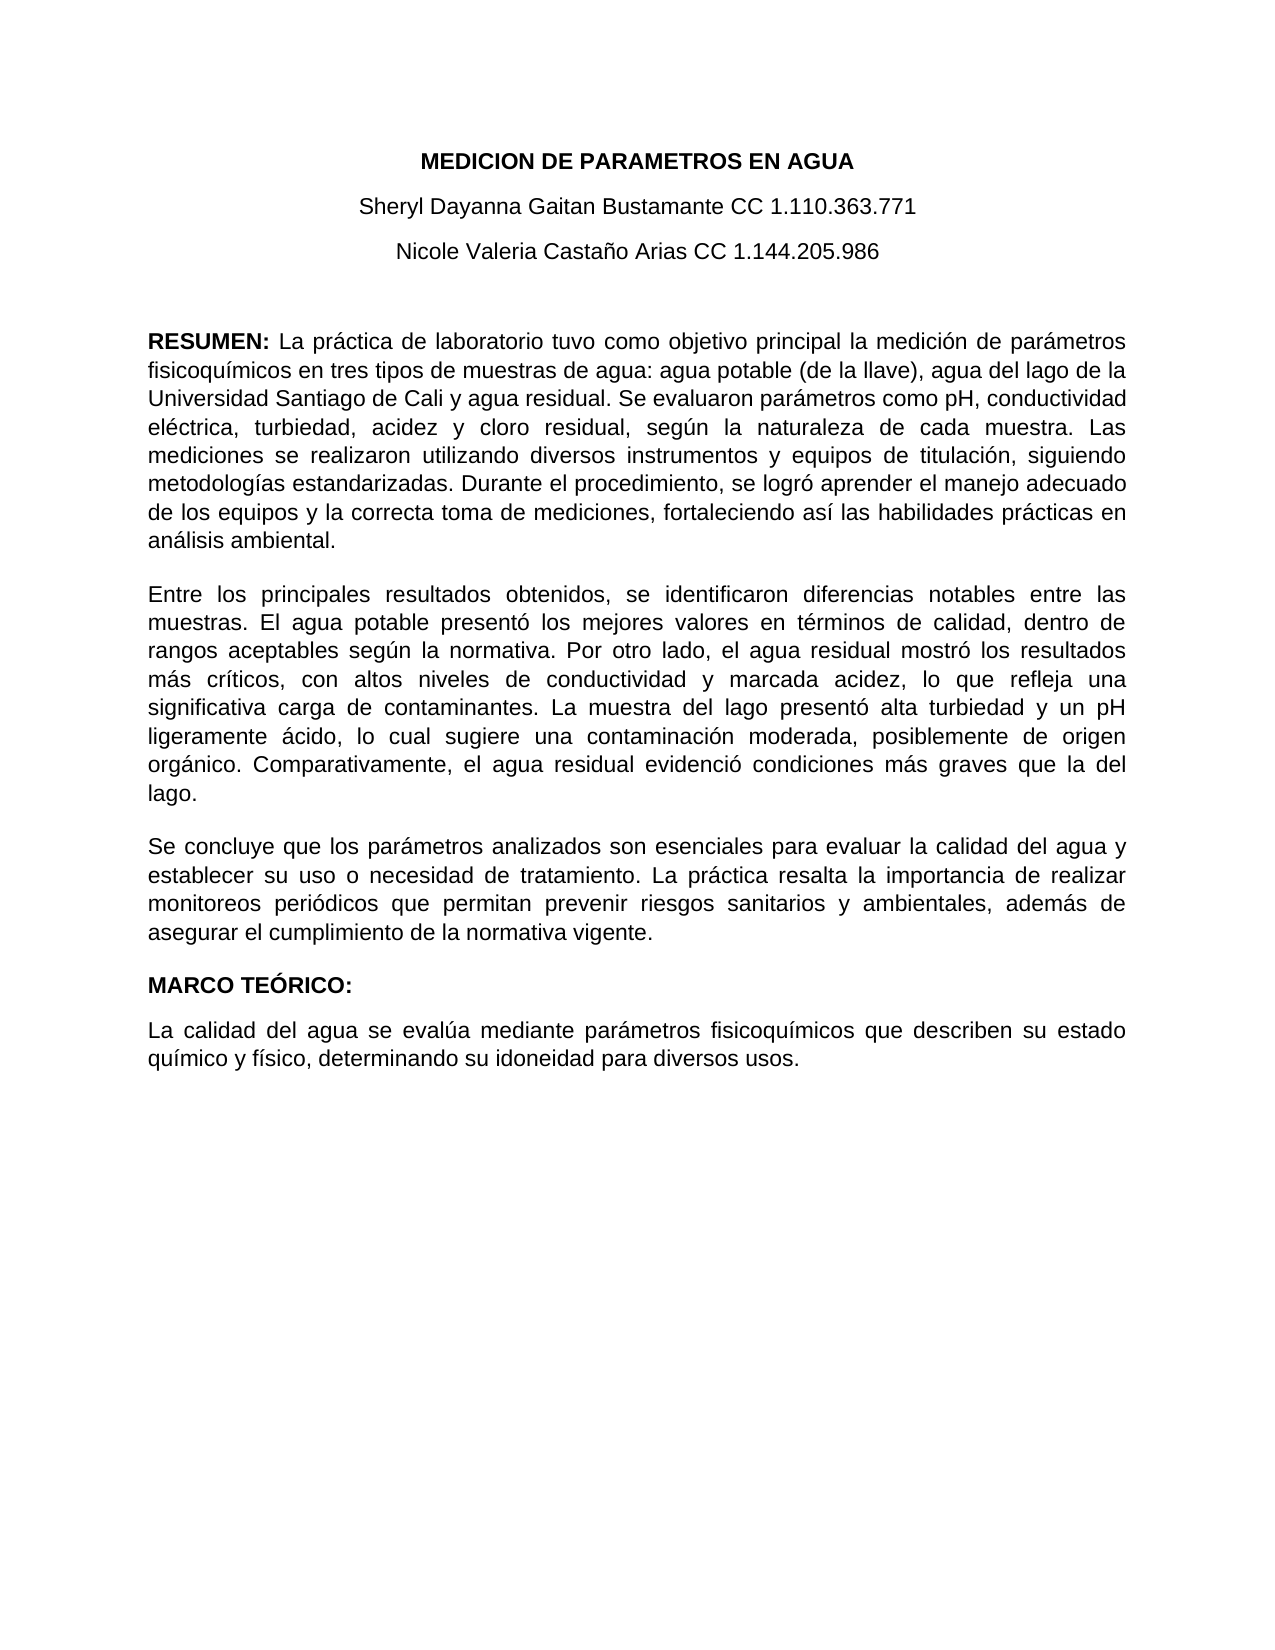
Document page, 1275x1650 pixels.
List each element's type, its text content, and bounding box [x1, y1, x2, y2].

text La calidad del agua se evalúa mediante parámetros fisicoquímicos que describen su estado químico y físico, determinando su idoneidad para diversos usos. [148, 1017, 1127, 1072]
text Entre los principales resultados obtenidos, se identificaron diferencias notables entre las muestras. El agua potable presentó los mejores valores en términos de calidad, dentro de rangos aceptables según la normativa. Por otro lado, el agua residual mostró los resultados más críticos, con altos niveles de conductividad y marcada acidez, lo que refleja una significativa carga de contaminantes. La muestra del lago presentó alta turbiedad y un pH ligeramente ácido, lo cual sugiere una contaminación moderada, posiblemente de origen orgánico. Comparativamente, el agua residual evidenció condiciones más graves que la del lago. [148, 581, 1127, 806]
text Se concluye que los parámetros analizados son esenciales para evaluar la calidad del agua y establecer su uso o necesidad de tratamiento. La práctica resalta la importancia de realizar monitoreos periódicos que permitan prevenir riesgos sanitarios y ambientales, además de asegurar el cumplimiento de la normativa vigente. [148, 833, 1127, 945]
text Sheryl Dayanna Gaitan Bustamante CC 1.110.363.771 [148, 193, 1127, 219]
text MEDICION DE PARAMETROS EN AGUA [148, 148, 1127, 174]
text MARCO TEÓRICO: [148, 972, 1127, 998]
text Nicole Valeria Castaño Arias CC 1.144.205.986 [148, 238, 1127, 264]
text RESUMEN: La práctica de laboratorio tuvo como objetivo principal la medición de parámetros fisicoquímicos en tres tipos de muestras de agua: agua potable (de la llave), agua del lago de la Universidad Santiago de Cali y agua residual. Se evaluaron parámetros como pH, conductividad eléctrica, turbiedad, acidez y cloro residual, según la naturaleza de cada muestra. Las mediciones se realizaron utilizando diversos instrumentos y equipos de titulación, siguiendo metodologías estandarizadas. Durante el procedimiento, se logró aprender el manejo adecuado de los equipos y la correcta toma de mediciones, fortaleciendo así las habilidades prácticas en análisis ambiental. [148, 328, 1127, 553]
